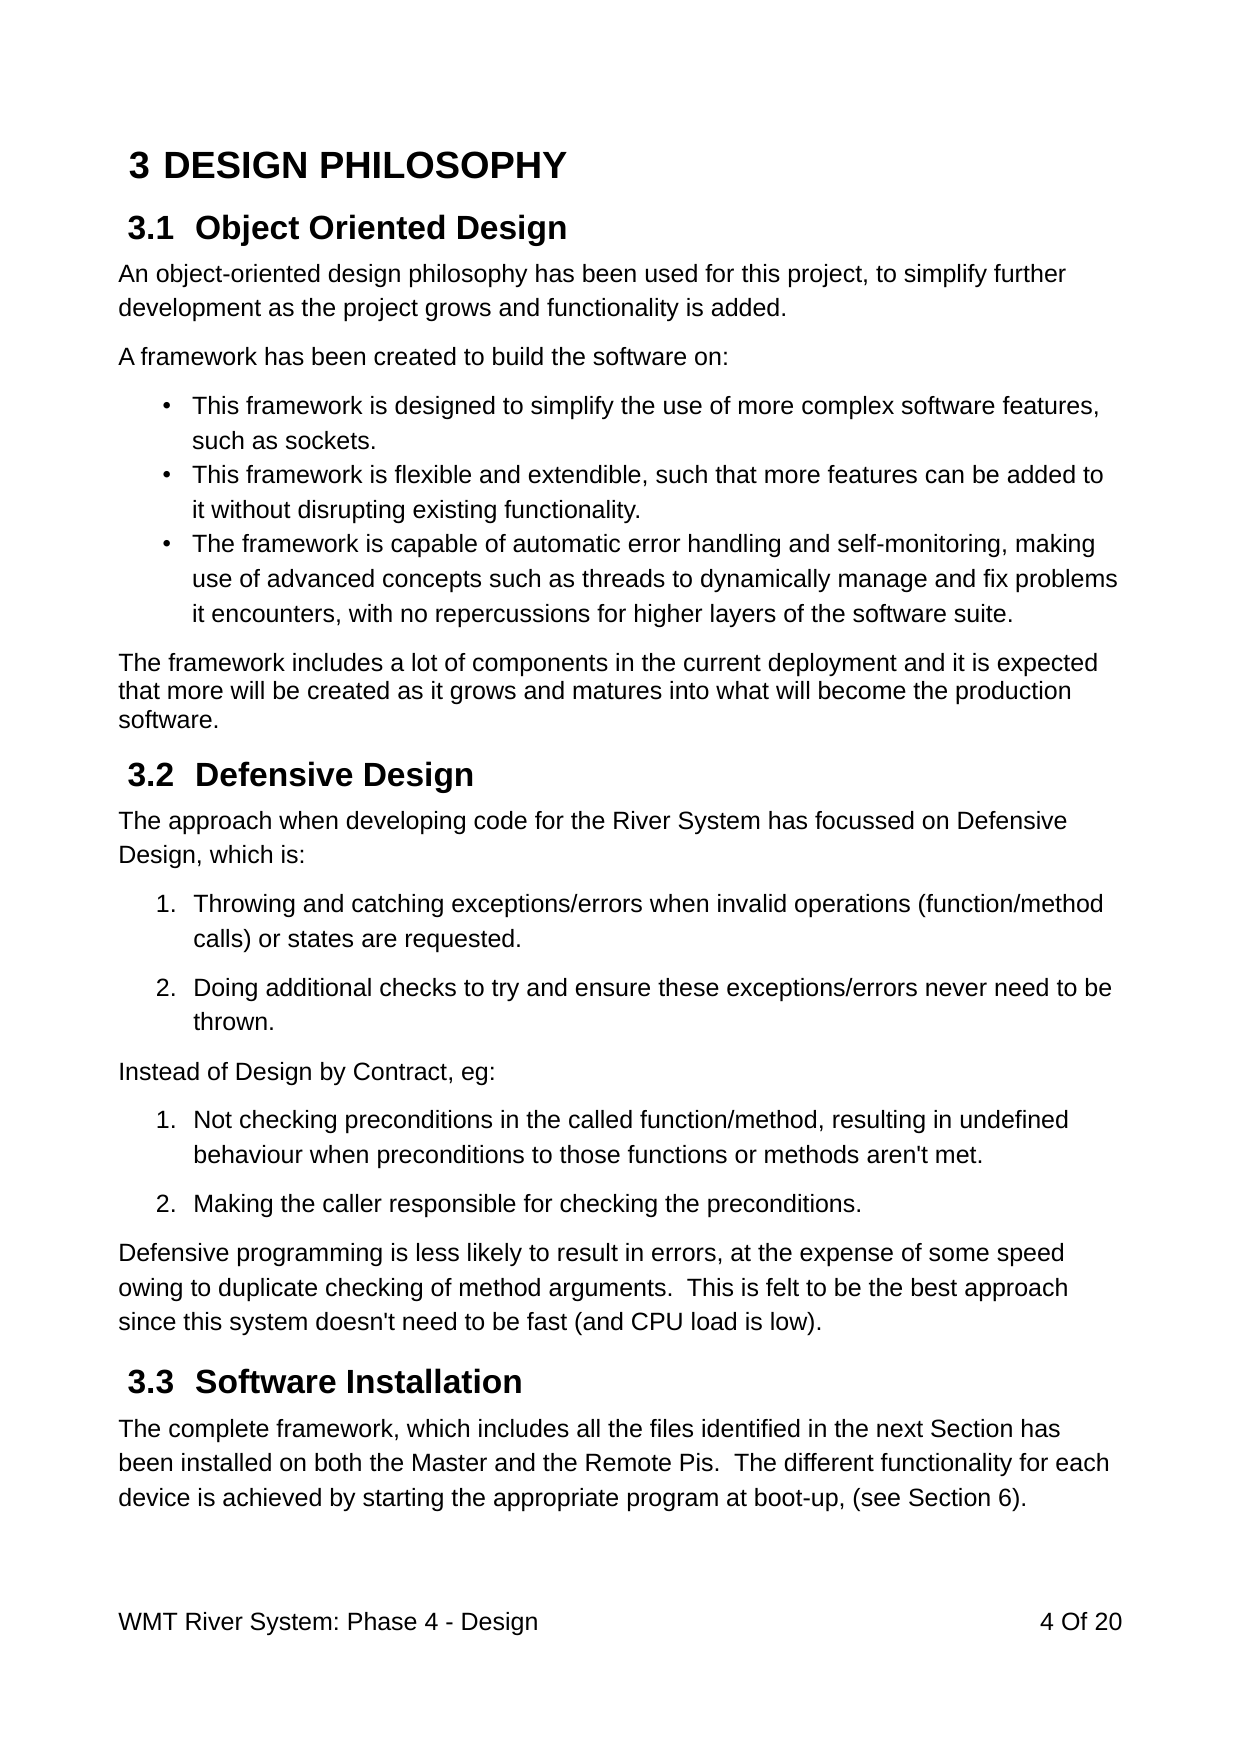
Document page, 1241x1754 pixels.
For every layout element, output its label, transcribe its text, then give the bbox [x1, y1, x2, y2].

text Defensive programming is less likely to result in errors, at the expense of some speed owing to duplicate checking of method arguments. This is felt to be the best approach since this system doesn't need to be fast (and CPU load is low). [118, 1238, 1122, 1336]
list This framework is flexible and extendible, such that more features can be added to it without disrupting existing functionality. [162, 460, 1122, 524]
list Throwing and catching exceptions/errors when invalid operations (function/method calls) or states are requested. [156, 889, 1122, 953]
text The complete framework, which includes all the files identified in the next Section has been installed on both the Master and the Remote Pis. The different functionality for each device is achieved by starting the appropriate program at boot-up, (see Section 6). [118, 1413, 1122, 1511]
list Making the caller responsible for checking the preconditions. [156, 1189, 1122, 1218]
subtitle Software Installation [118, 1362, 1122, 1401]
text The approach when developing code for the River System has focussed on Defensive Design, which is: [118, 806, 1122, 869]
text A framework has been created to build the software on: [118, 342, 1122, 371]
list The framework is capable of automatic error handling and self-monitoring, making use of advanced concepts such as threads to dynamically manage and fix problems it encounters, with no repercussions for higher layers of the software suite. [162, 529, 1122, 627]
subtitle Object Oriented Design [118, 208, 1122, 246]
subtitle Defensive Design [118, 755, 1122, 793]
text Instead of Design by Contract, eg: [118, 1056, 1122, 1085]
list Doing additional checks to try and ensure these exceptions/errors never need to be thrown. [156, 973, 1122, 1036]
list This framework is designed to simplify the use of more complex software features, such as sockets. [162, 391, 1122, 455]
text An object-oriented design philosophy has been used for this project, to simplify further development as the project grows and functionality is added. [118, 259, 1122, 322]
subtitle DESIGN PHILOSOPHY [118, 143, 1122, 187]
text The framework includes a lot of components in the current deployment and it is expected that more will be created as it grows and matures into what will become the production software. [118, 648, 1122, 734]
list Not checking preconditions in the called function/method, resulting in undefined behaviour when preconditions to those functions or methods aren't met. [156, 1106, 1122, 1169]
